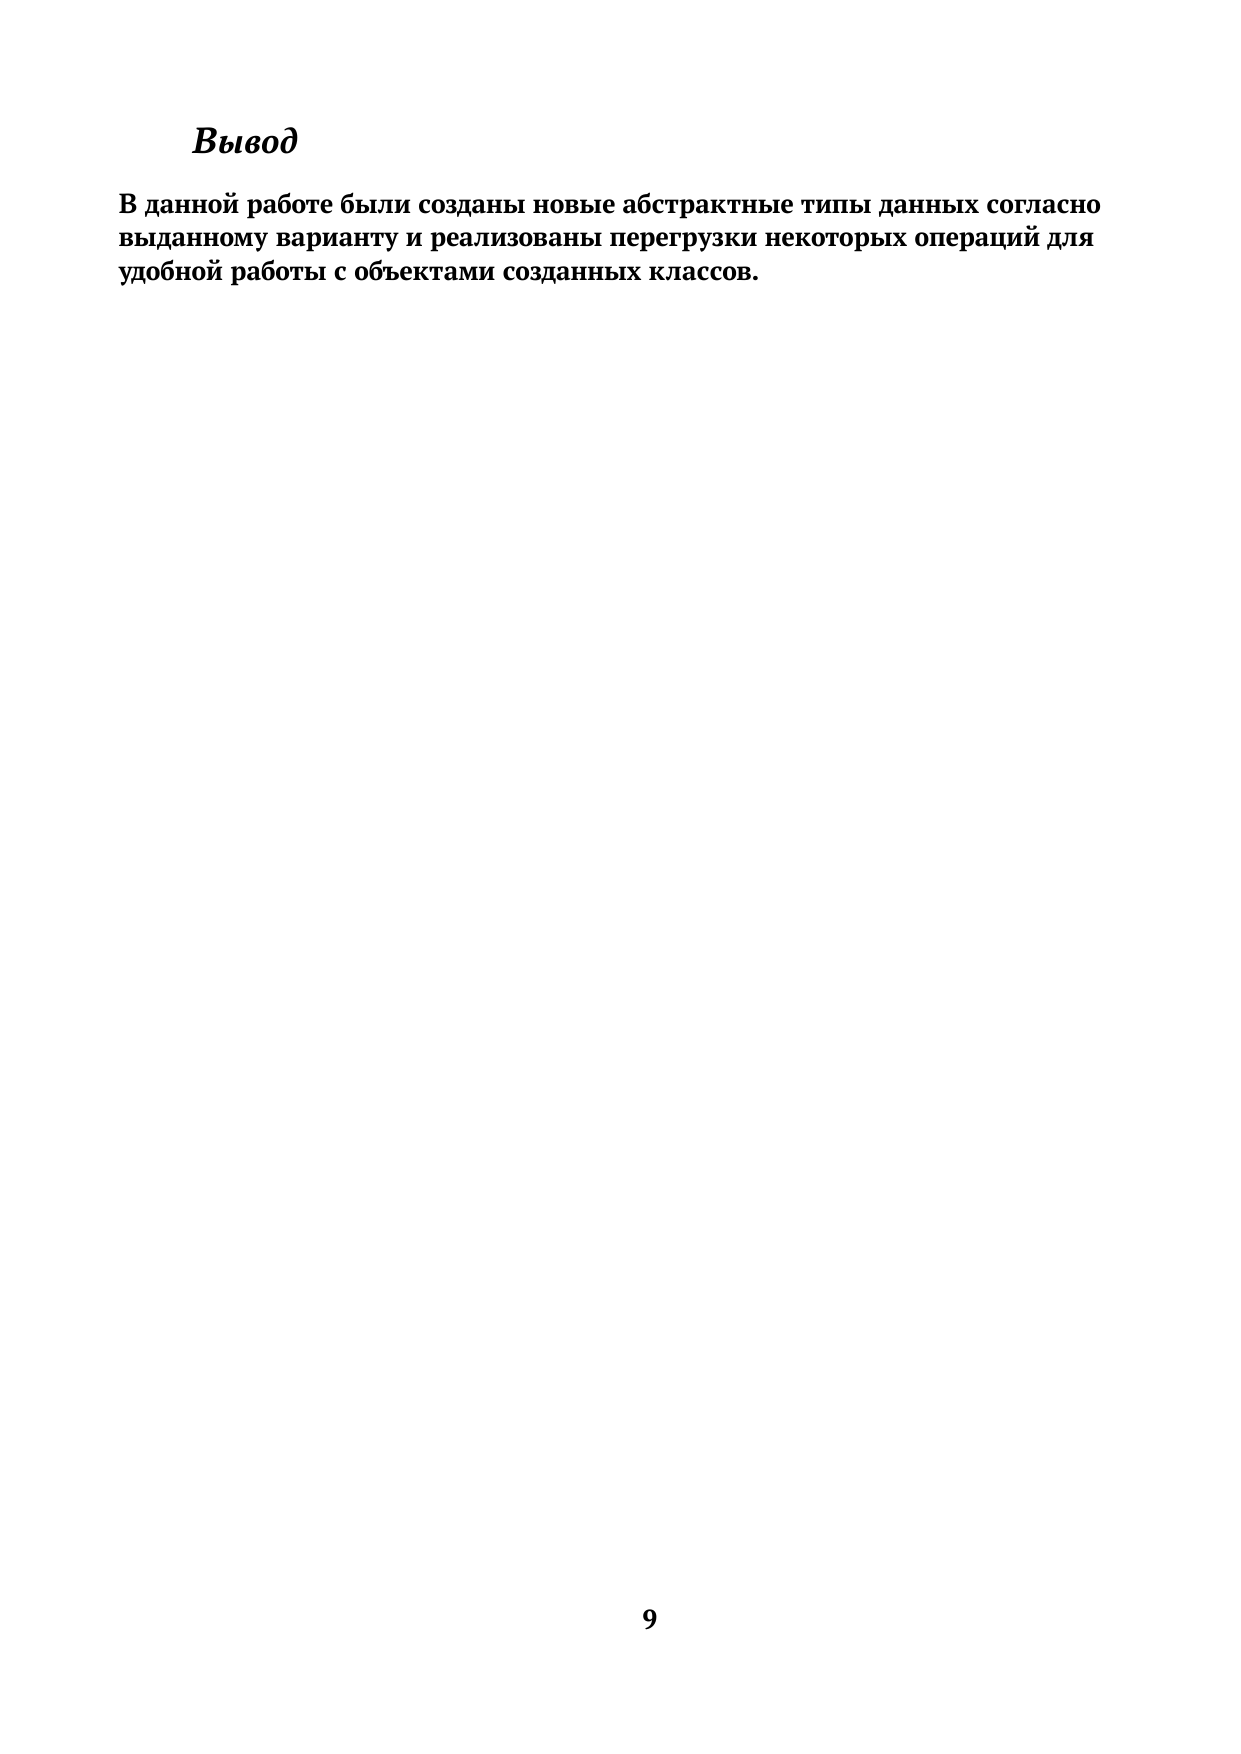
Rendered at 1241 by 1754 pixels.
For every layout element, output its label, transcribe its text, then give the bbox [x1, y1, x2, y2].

text В данной работе были созданы новые абстрактные типы данных согласно выданному варианту и реализованы перегрузки некоторых операций для удобной работы с объектами созданных классов. [118, 186, 1181, 287]
subtitle Вывод [192, 118, 1181, 162]
